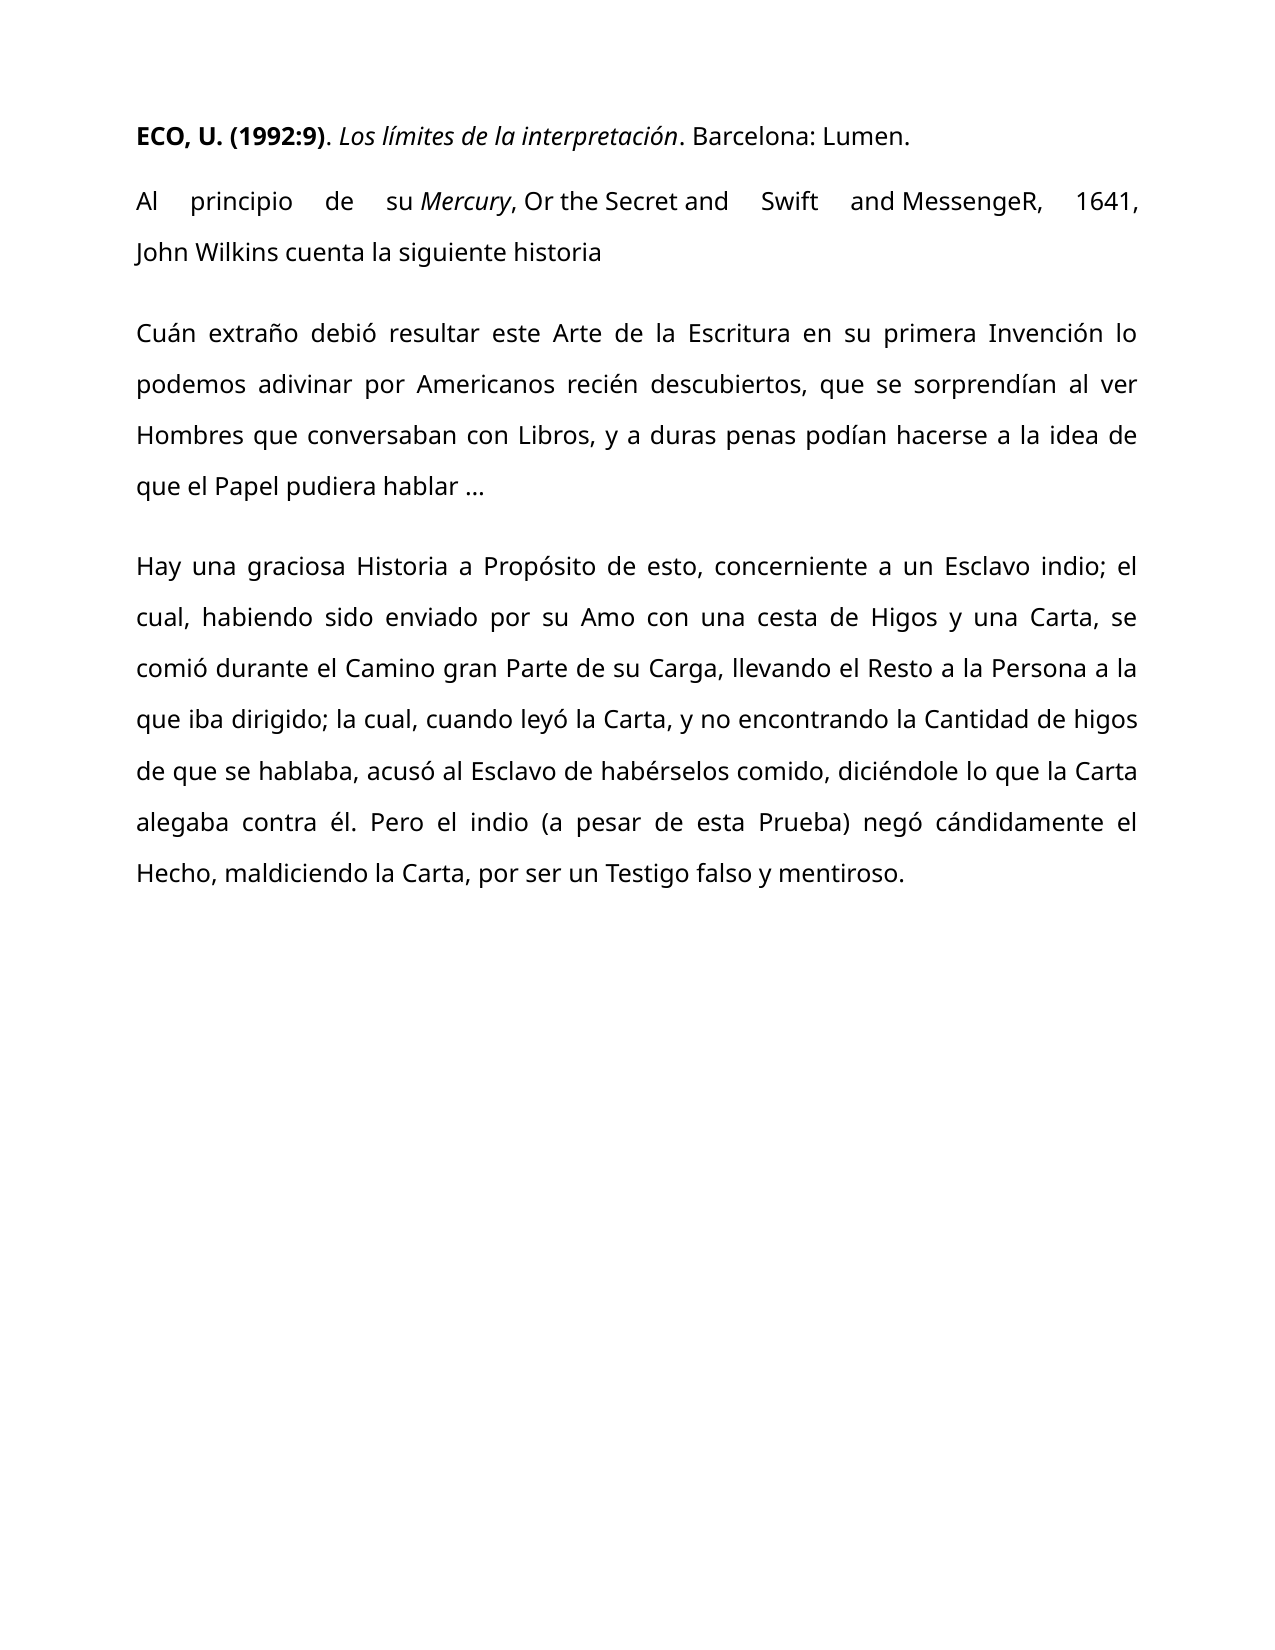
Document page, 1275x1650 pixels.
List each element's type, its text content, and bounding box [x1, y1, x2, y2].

text Al principio de su Mercury, Or the Secret and Swift and MessengeR, 1641, John Wilkins cuenta la siguiente historia [136, 184, 1139, 269]
text ECO, U. (1992:9). Los límites de la interpretación. Barcelona: Lumen. [136, 118, 1139, 152]
text Hay una graciosa Historia a Propósito de esto, concerniente a un Esclavo indio; el cual, habiendo sido enviado por su Amo con una cesta de Higos y una Carta, se comió durante el Camino gran Parte de su Carga, llevando el Resto a la Persona a la que iba dirigido; la cual, cuando leyó la Carta, y no encontrando la Cantidad de higos de que se hablaba, acusó al Esclavo de habérselos comido, diciéndole lo que la Carta alegaba contra él. Pero el indio (a pesar de esta Prueba) negó cándidamente el Hecho, maldiciendo la Carta, por ser un Testigo falso y mentiroso. [136, 549, 1139, 889]
text Cuán extraño debió resultar este Arte de la Escritura en su primera Invención lo podemos adivinar por Americanos recién descubiertos, que se sorprendían al ver Hombres que conversaban con Libros, y a duras penas podían hacerse a la idea de que el Papel pudiera hablar … [136, 315, 1139, 502]
